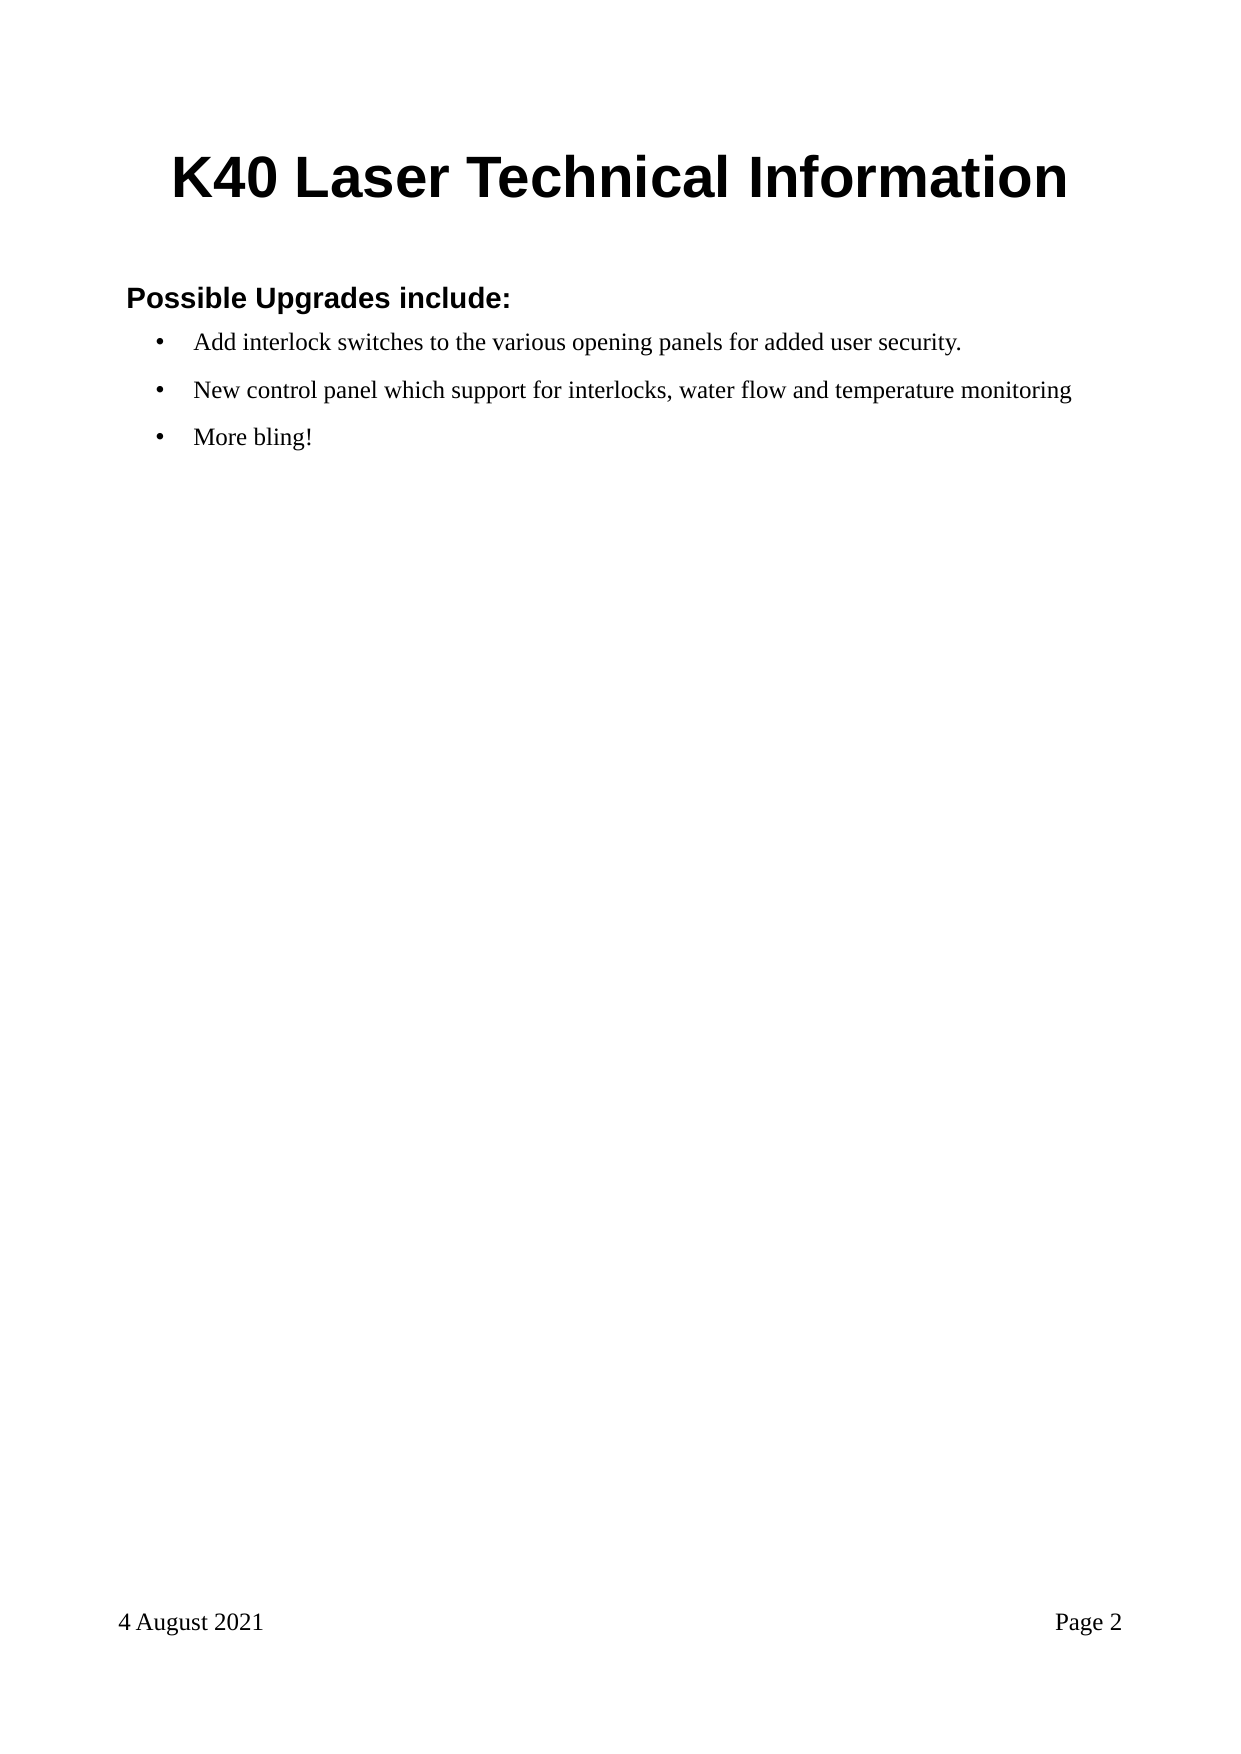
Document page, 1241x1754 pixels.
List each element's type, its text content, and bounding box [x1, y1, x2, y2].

list New control panel which support for interlocks, water flow and temperature monitoring [156, 375, 1122, 403]
list More bling! [156, 422, 1122, 451]
list Add interlock switches to the various opening panels for added user security. [156, 327, 1122, 356]
subtitle Possible Upgrades include: [118, 281, 1122, 315]
